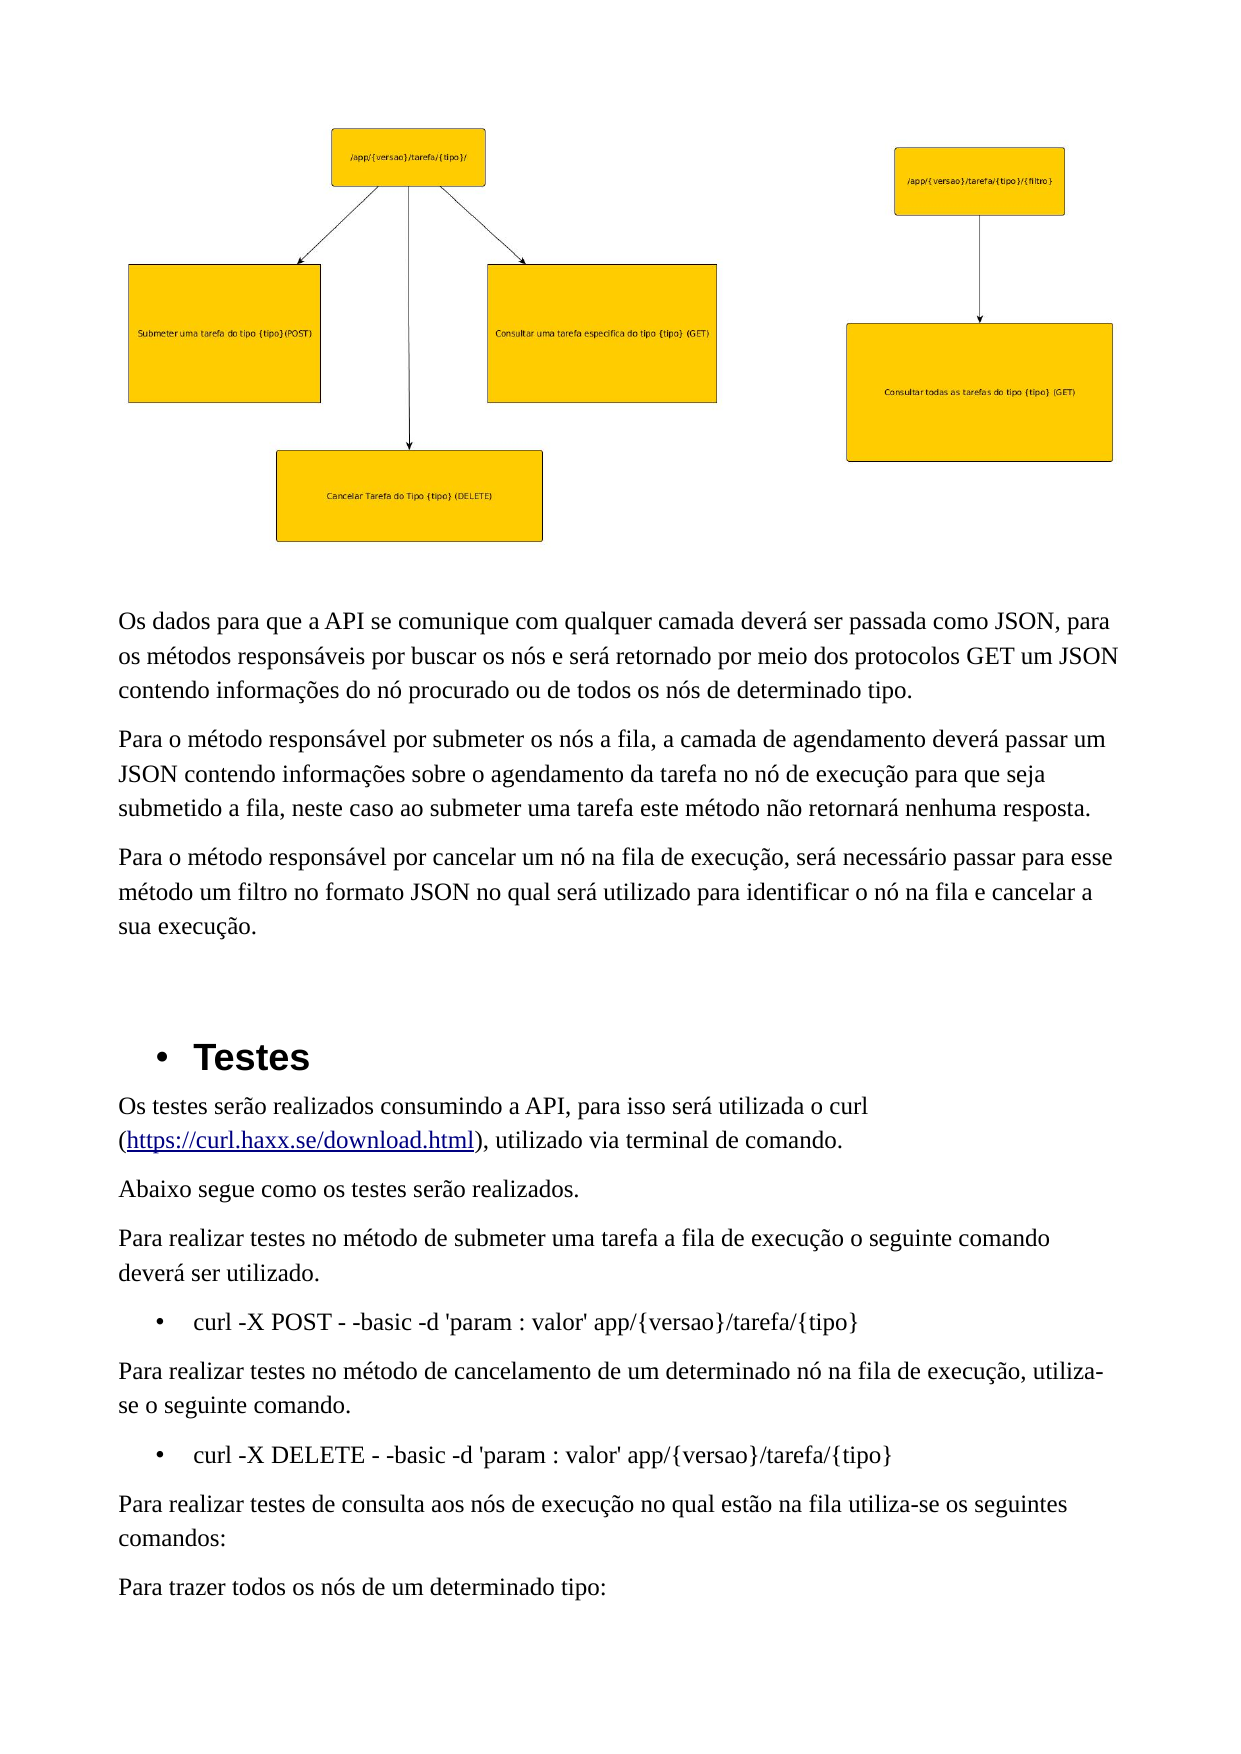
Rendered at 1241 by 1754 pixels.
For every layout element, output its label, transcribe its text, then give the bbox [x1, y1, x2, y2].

list curl -X POST - -basic -d 'param : valor' app/{versao}/tarefa/{tipo} [156, 1307, 1122, 1336]
text Para realizar testes de consulta aos nós de execução no qual estão na fila utiliza-se os seguintes comandos: [118, 1489, 1122, 1552]
text Para o método responsável por cancelar um nó na fila de execução, será necessário passar para esse método um filtro no formato JSON no qual será utilizado para identificar o nó na fila e cancelar a sua execução. [118, 842, 1122, 940]
text Abaixo segue como os testes serão realizados. [118, 1174, 1122, 1203]
picture [118, 118, 1123, 552]
text Para realizar testes no método de cancelamento de um determinado nó na fila de execução, utiliza-se o seguinte comando. [118, 1356, 1122, 1419]
text Os testes serão realizados consumindo a API, para isso será utilizada o curl (https://curl.haxx.se/download.html), utilizado via terminal de comando. [118, 1091, 1122, 1154]
text Para trazer todos os nós de um determinado tipo: [118, 1572, 1122, 1601]
subtitle Testes [156, 1034, 1122, 1078]
text Para realizar testes no método de submeter uma tarefa a fila de execução o seguinte comando deverá ser utilizado. [118, 1223, 1122, 1287]
text Os dados para que a API se comunique com qualquer camada deverá ser passada como JSON, para os métodos responsáveis por buscar os nós e será retornado por meio dos protocolos GET um JSON contendo informações do nó procurado ou de todos os nós de determinado tipo. [118, 606, 1122, 704]
list curl -X DELETE - -basic -d 'param : valor' app/{versao}/tarefa/{tipo} [156, 1440, 1122, 1468]
text Para o método responsável por submeter os nós a fila, a camada de agendamento deverá passar um JSON contendo informações sobre o agendamento da tarefa no nó de execução para que seja submetido a fila, neste caso ao submeter uma tarefa este método não retornará nenhuma resposta. [118, 724, 1122, 822]
